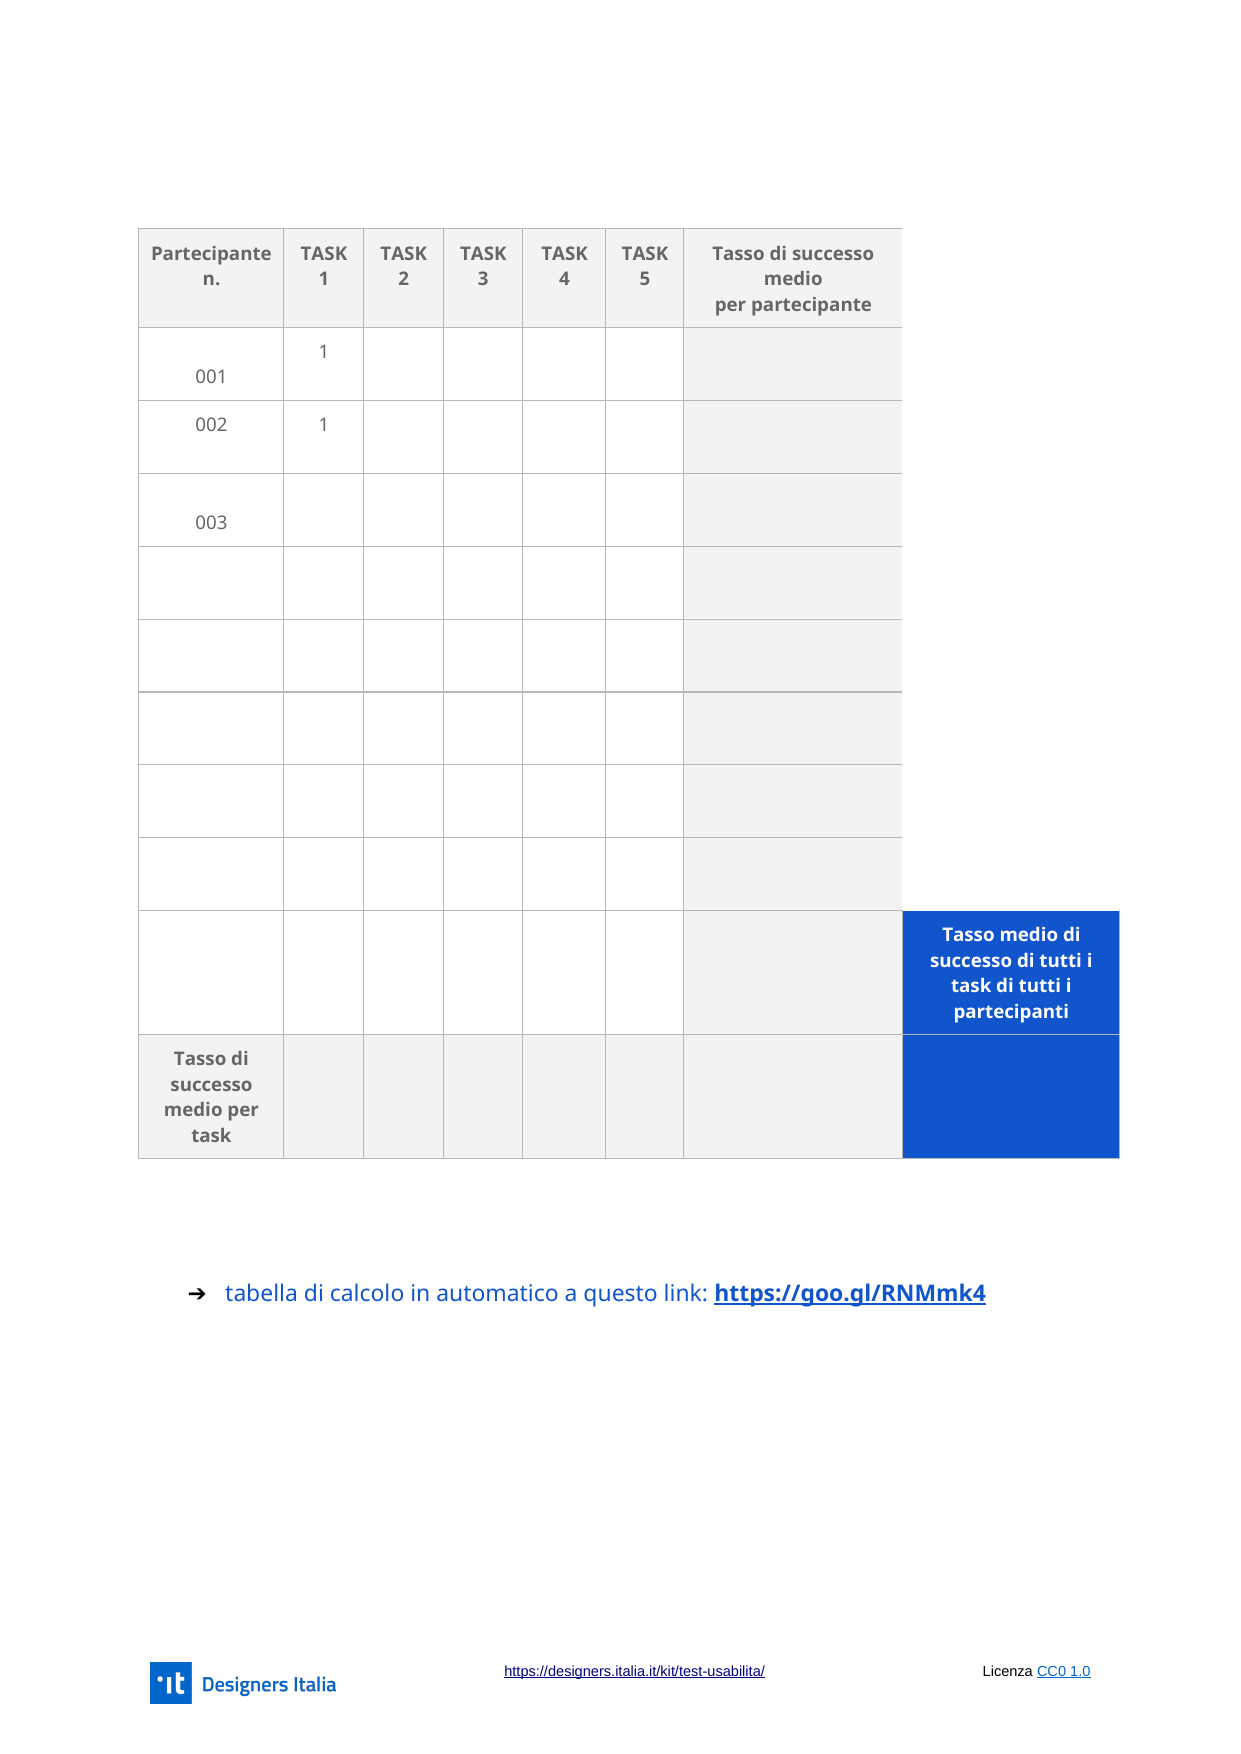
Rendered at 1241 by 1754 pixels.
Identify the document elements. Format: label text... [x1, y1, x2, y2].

table_header TASK 4 [523, 229, 605, 327]
table_cell [364, 620, 443, 691]
table_cell [903, 693, 1119, 764]
table_cell [684, 693, 902, 764]
table_cell [444, 765, 522, 837]
table_cell [523, 328, 605, 400]
table_cell [523, 401, 605, 473]
table_cell [523, 474, 605, 546]
table_cell [684, 401, 902, 473]
table_header TASK 3 [444, 229, 522, 327]
table_cell [284, 1035, 363, 1158]
picture [150, 1662, 347, 1704]
table_header Partecipante n. [139, 229, 283, 327]
table_cell [684, 1035, 902, 1158]
table_cell [684, 474, 902, 546]
table_cell [523, 1035, 605, 1158]
table_cell [684, 547, 902, 618]
table_cell [139, 911, 283, 1034]
table_cell [684, 620, 902, 691]
table_cell 002 [139, 401, 283, 473]
table_cell [364, 474, 443, 546]
table_cell [139, 620, 283, 691]
table_cell [903, 620, 1119, 691]
table_cell [684, 911, 902, 1034]
table_cell [139, 547, 283, 618]
table_cell [444, 911, 522, 1034]
list tabella di calcolo in automatico a questo link: https://goo.gl/RNMmk4 [187, 1277, 1090, 1308]
table_cell 1 [284, 401, 363, 473]
table_cell Tasso medio di successo di tutti i task di tutti i partecipanti [903, 911, 1119, 1034]
table_cell [284, 474, 363, 546]
table_cell [364, 328, 443, 400]
table_cell 1 [284, 328, 363, 400]
table_header Tasso di successo medio per partecipante [684, 229, 902, 327]
table_cell [606, 911, 683, 1034]
table_cell [606, 620, 683, 691]
table_cell [903, 401, 1119, 473]
table_cell [364, 911, 443, 1034]
table_cell [684, 328, 902, 400]
table_cell [444, 620, 522, 691]
table_cell [364, 401, 443, 473]
table_cell [444, 328, 522, 400]
table_cell [444, 474, 522, 546]
table_cell 003 [139, 474, 283, 546]
table_cell [364, 838, 443, 910]
table_cell [606, 693, 683, 764]
table_cell [606, 838, 683, 910]
table_cell [903, 1035, 1119, 1158]
table_cell [903, 838, 1119, 910]
table_cell [364, 1035, 443, 1158]
table_cell [284, 693, 363, 764]
table_cell [444, 838, 522, 910]
table_cell [523, 911, 605, 1034]
table_cell Tasso di successo medio per task [139, 1035, 283, 1158]
table_header TASK 5 [606, 229, 683, 327]
table_cell [364, 765, 443, 837]
table_header [903, 229, 1119, 327]
table_cell [364, 547, 443, 618]
table_cell [903, 765, 1119, 837]
table_cell [903, 547, 1119, 618]
table_cell [606, 547, 683, 618]
table_cell [284, 838, 363, 910]
table_cell [444, 693, 522, 764]
table_cell [444, 547, 522, 618]
table_cell [523, 547, 605, 618]
table_cell [523, 838, 605, 910]
table_cell [284, 620, 363, 691]
table_cell [903, 474, 1119, 546]
table_header TASK 1 [284, 229, 363, 327]
table_cell [284, 765, 363, 837]
table_cell [284, 547, 363, 618]
table_cell [684, 765, 902, 837]
table_cell [523, 765, 605, 837]
table_cell [606, 401, 683, 473]
table_cell [139, 765, 283, 837]
table_cell 001 [139, 328, 283, 400]
table_cell [139, 693, 283, 764]
table_cell [284, 911, 363, 1034]
table_cell [606, 1035, 683, 1158]
table_cell [364, 693, 443, 764]
table_cell [606, 328, 683, 400]
table_cell [444, 1035, 522, 1158]
table_header TASK 2 [364, 229, 443, 327]
table_cell [523, 693, 605, 764]
table_cell [903, 328, 1119, 400]
table_cell [606, 474, 683, 546]
table_cell [523, 620, 605, 691]
table_cell [139, 838, 283, 910]
table_cell [684, 838, 902, 910]
table_cell [444, 401, 522, 473]
table_cell [606, 765, 683, 837]
